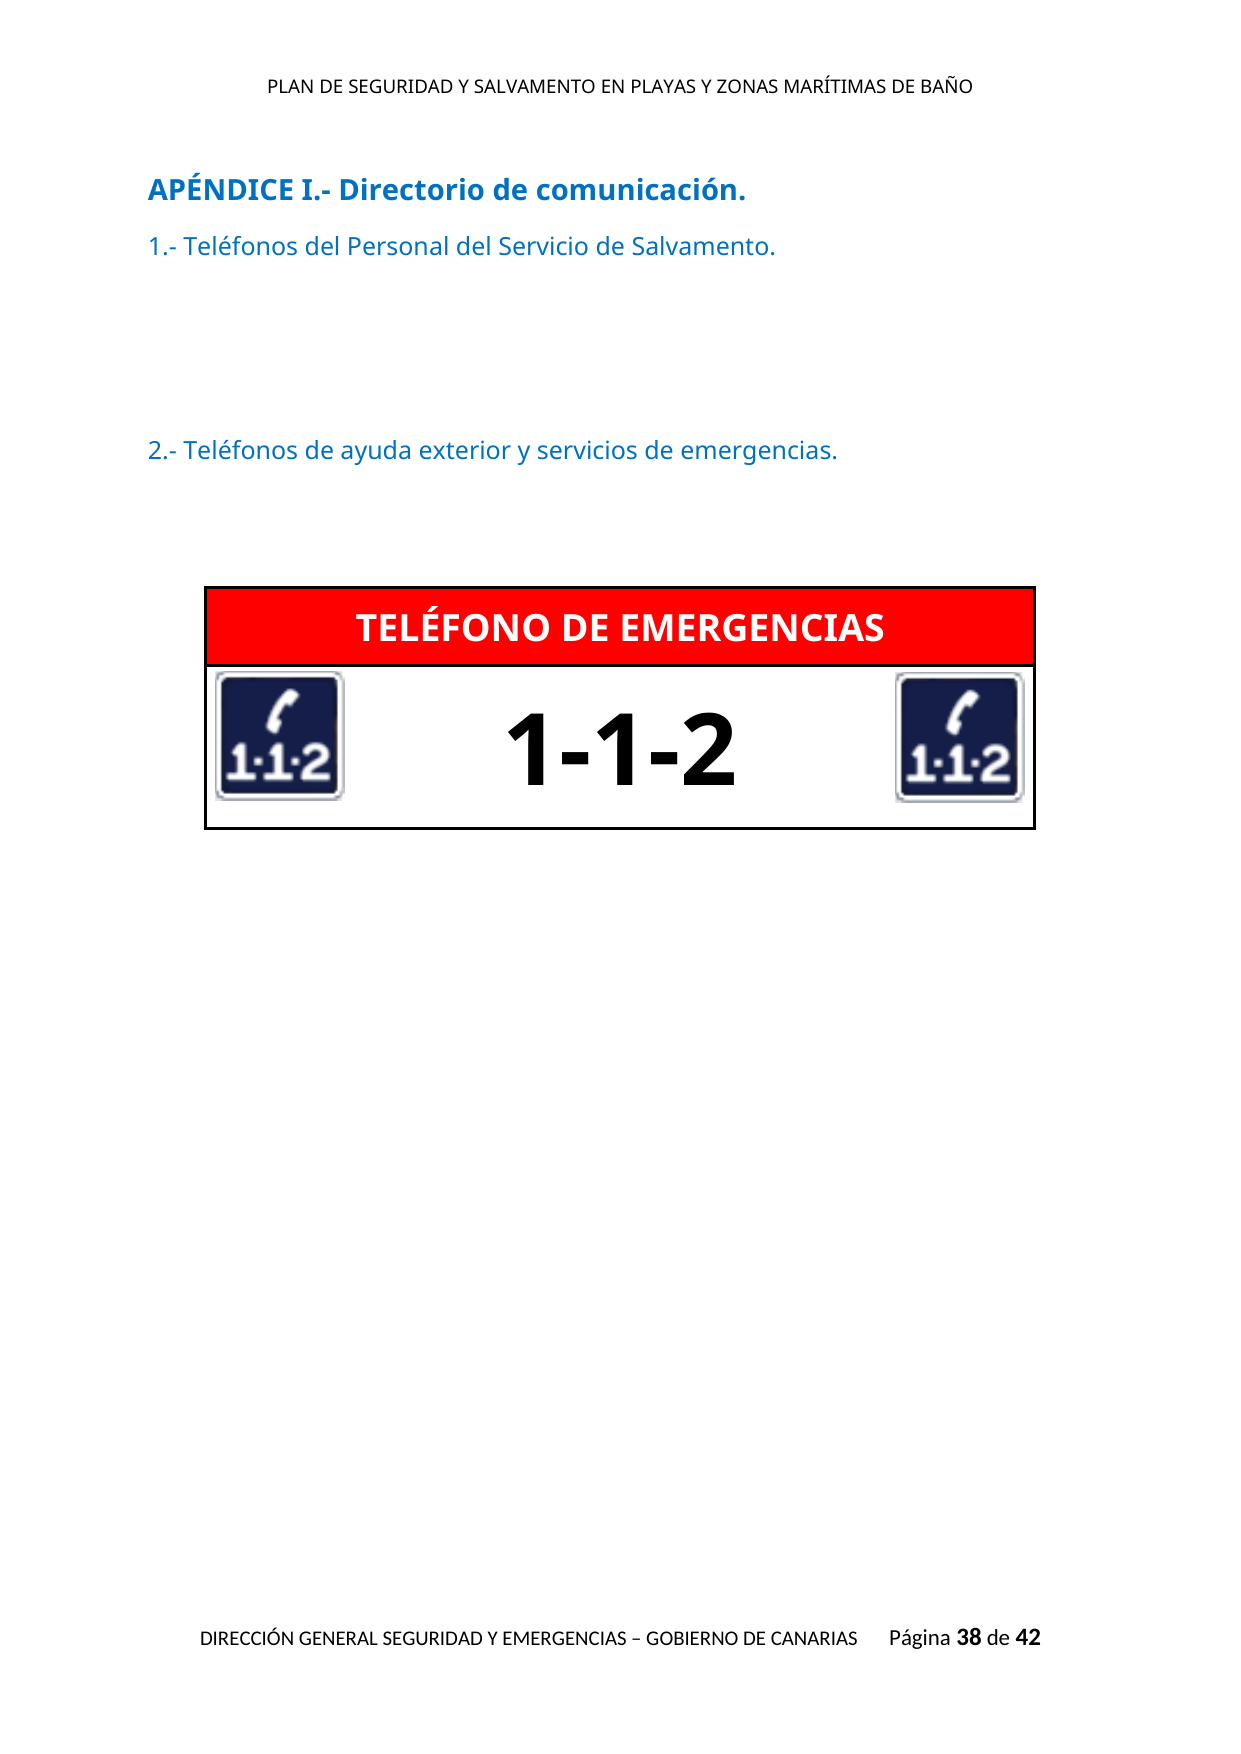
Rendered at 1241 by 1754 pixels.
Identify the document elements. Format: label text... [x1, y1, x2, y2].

picture [895, 672, 1025, 803]
picture [215, 671, 345, 801]
table_cell 1-1-2 [207, 667, 1033, 827]
text 1.- Teléfonos del Personal del Servicio de Salvamento. [148, 229, 1092, 263]
text 2.- Teléfonos de ayuda exterior y servicios de emergencias. [148, 433, 1092, 467]
table_header TELÉFONO DE EMERGENCIAS [207, 589, 1033, 664]
subtitle APÉNDICE I.- Directorio de comunicación. [148, 169, 1092, 209]
